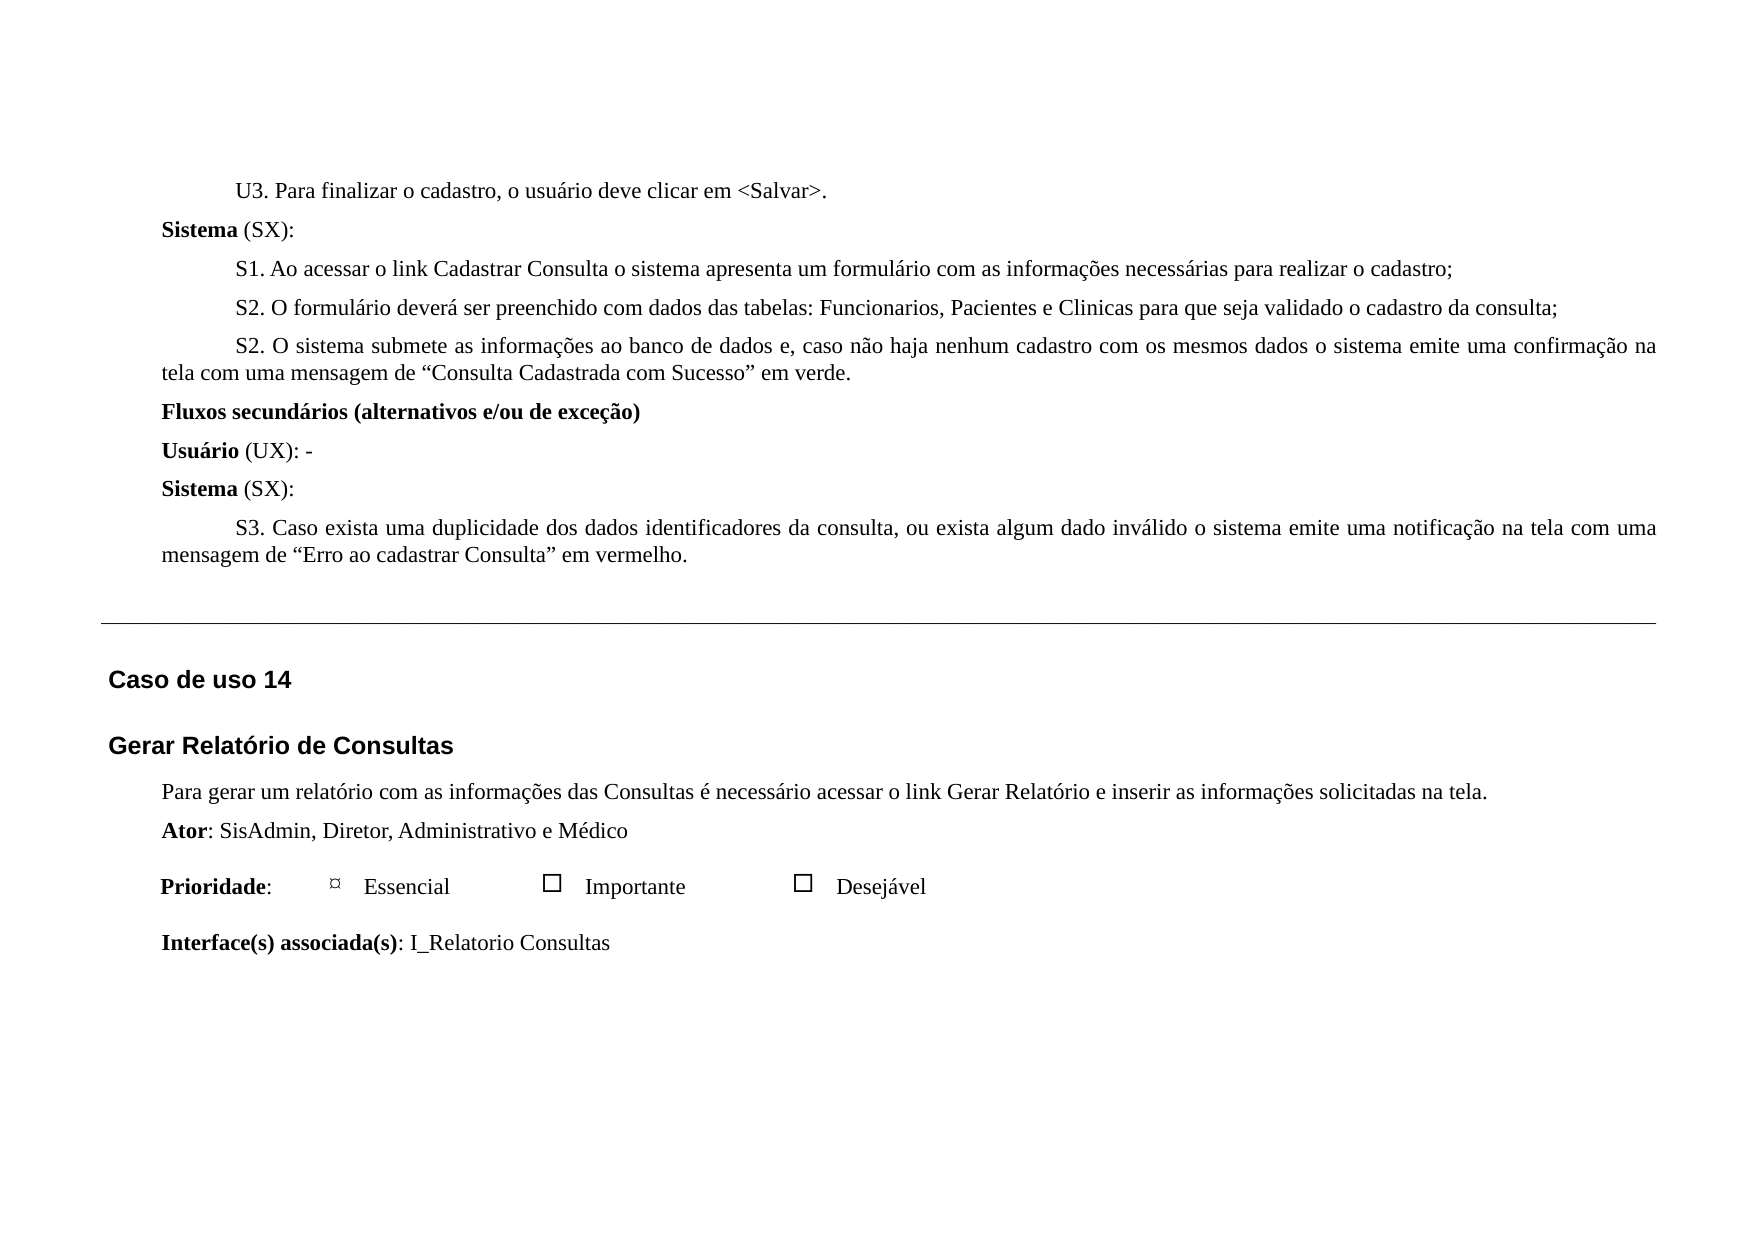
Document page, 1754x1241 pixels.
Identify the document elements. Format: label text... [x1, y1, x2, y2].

table_header  [780, 850, 825, 922]
text U3. Para finalizar o cadastro, o usuário deve clicar em <Salvar>. [161, 177, 1659, 203]
table_header Importante [574, 850, 780, 922]
text Sistema (SX): [161, 216, 1659, 242]
table_header Essencial [352, 850, 529, 922]
text Usuário (UX): - [161, 437, 1659, 463]
text S2. O sistema submete as informações ao banco de dados e, caso não haja nenhum cadastro com os mesmos dados o sistema emite uma confirmação na tela com uma mensagem de “Consulta Cadastrada com Sucesso” em verde. [161, 333, 1659, 385]
table_header Prioridade: [146, 850, 308, 922]
text Interface(s) associada(s): I_Relatorio Consultas [161, 929, 1659, 955]
text Ator: SisAdmin, Diretor, Administrativo e Médico [161, 817, 1659, 843]
text Caso de uso 14 [101, 664, 1659, 693]
text Fluxos secundários (alternativos e/ou de exceção) [161, 398, 1659, 424]
text ________________________________________________________________________________________________________________ [101, 598, 1659, 627]
text Gerar Relatório de Consultas [101, 731, 1659, 759]
table_header  [529, 850, 574, 922]
text Para gerar um relatório com as informações das Consultas é necessário acessar o link Gerar Relatório e inserir as informações solicitadas na tela. [161, 778, 1659, 805]
text S3. Caso exista uma duplicidade dos dados identificadores da consulta, ou exista algum dado inválido o sistema emite uma notificação na tela com uma mensagem de “Erro ao cadastrar Consulta” em vermelho. [161, 514, 1659, 567]
text S2. O formulário deverá ser preenchido com dados das tabelas: Funcionarios, Pacientes e Clinicas para que seja validado o cadastro da consulta; [161, 294, 1659, 320]
table_header x [308, 850, 352, 922]
text Sistema (SX): [161, 476, 1659, 502]
text S1. Ao acessar o link Cadastrar Consulta o sistema apresenta um formulário com as informações necessárias para realizar o cadastro; [161, 255, 1659, 281]
table_header Desejável [825, 850, 968, 922]
